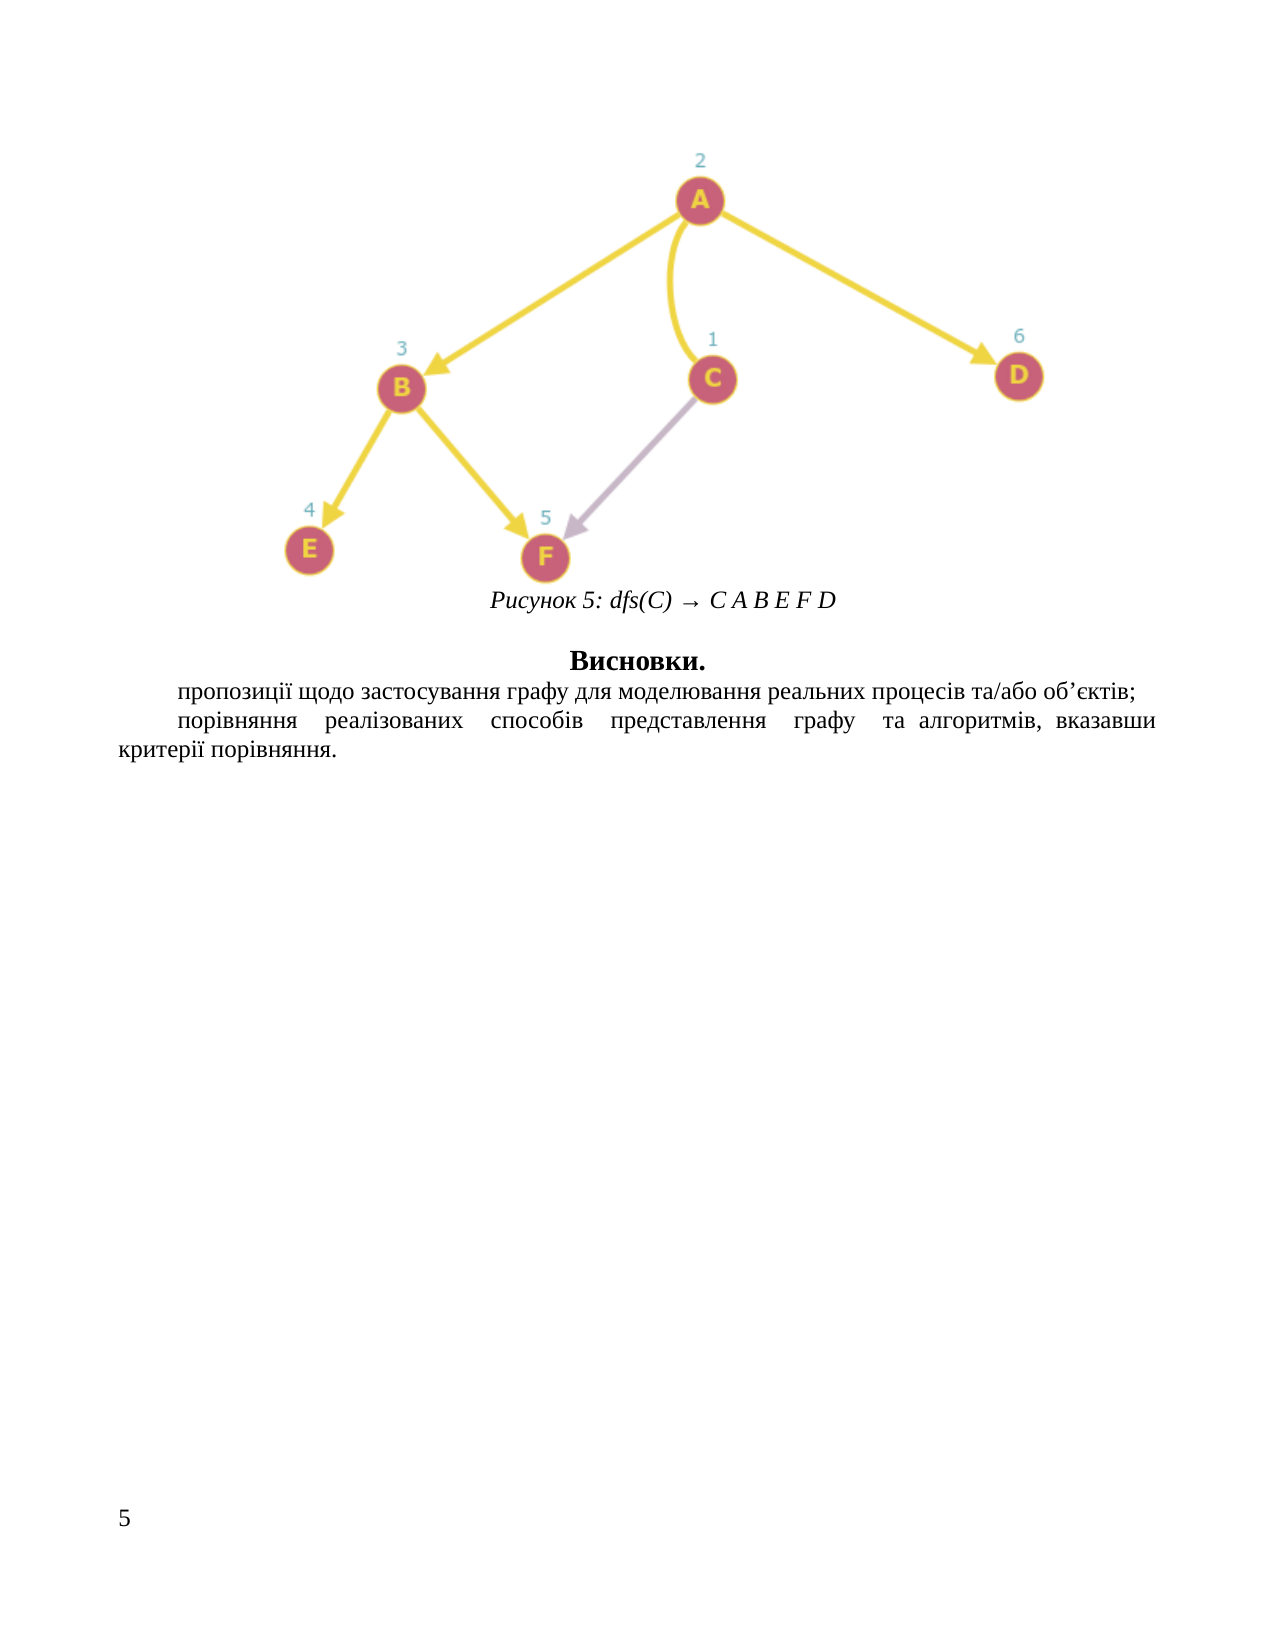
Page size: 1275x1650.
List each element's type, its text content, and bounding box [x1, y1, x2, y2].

text порівняння реалізованих способів представлення графу та алгоритмів, вказавши критерії порівняння. [118, 705, 1157, 762]
text Висновки. [118, 643, 1157, 676]
text Рисунок 5: dfs(C) → C A B E F D [277, 586, 1057, 614]
picture [277, 130, 1057, 586]
text пропозиції щодо застосування графу для моделювання реальних процесів та/або об’єктів; [118, 676, 1157, 705]
